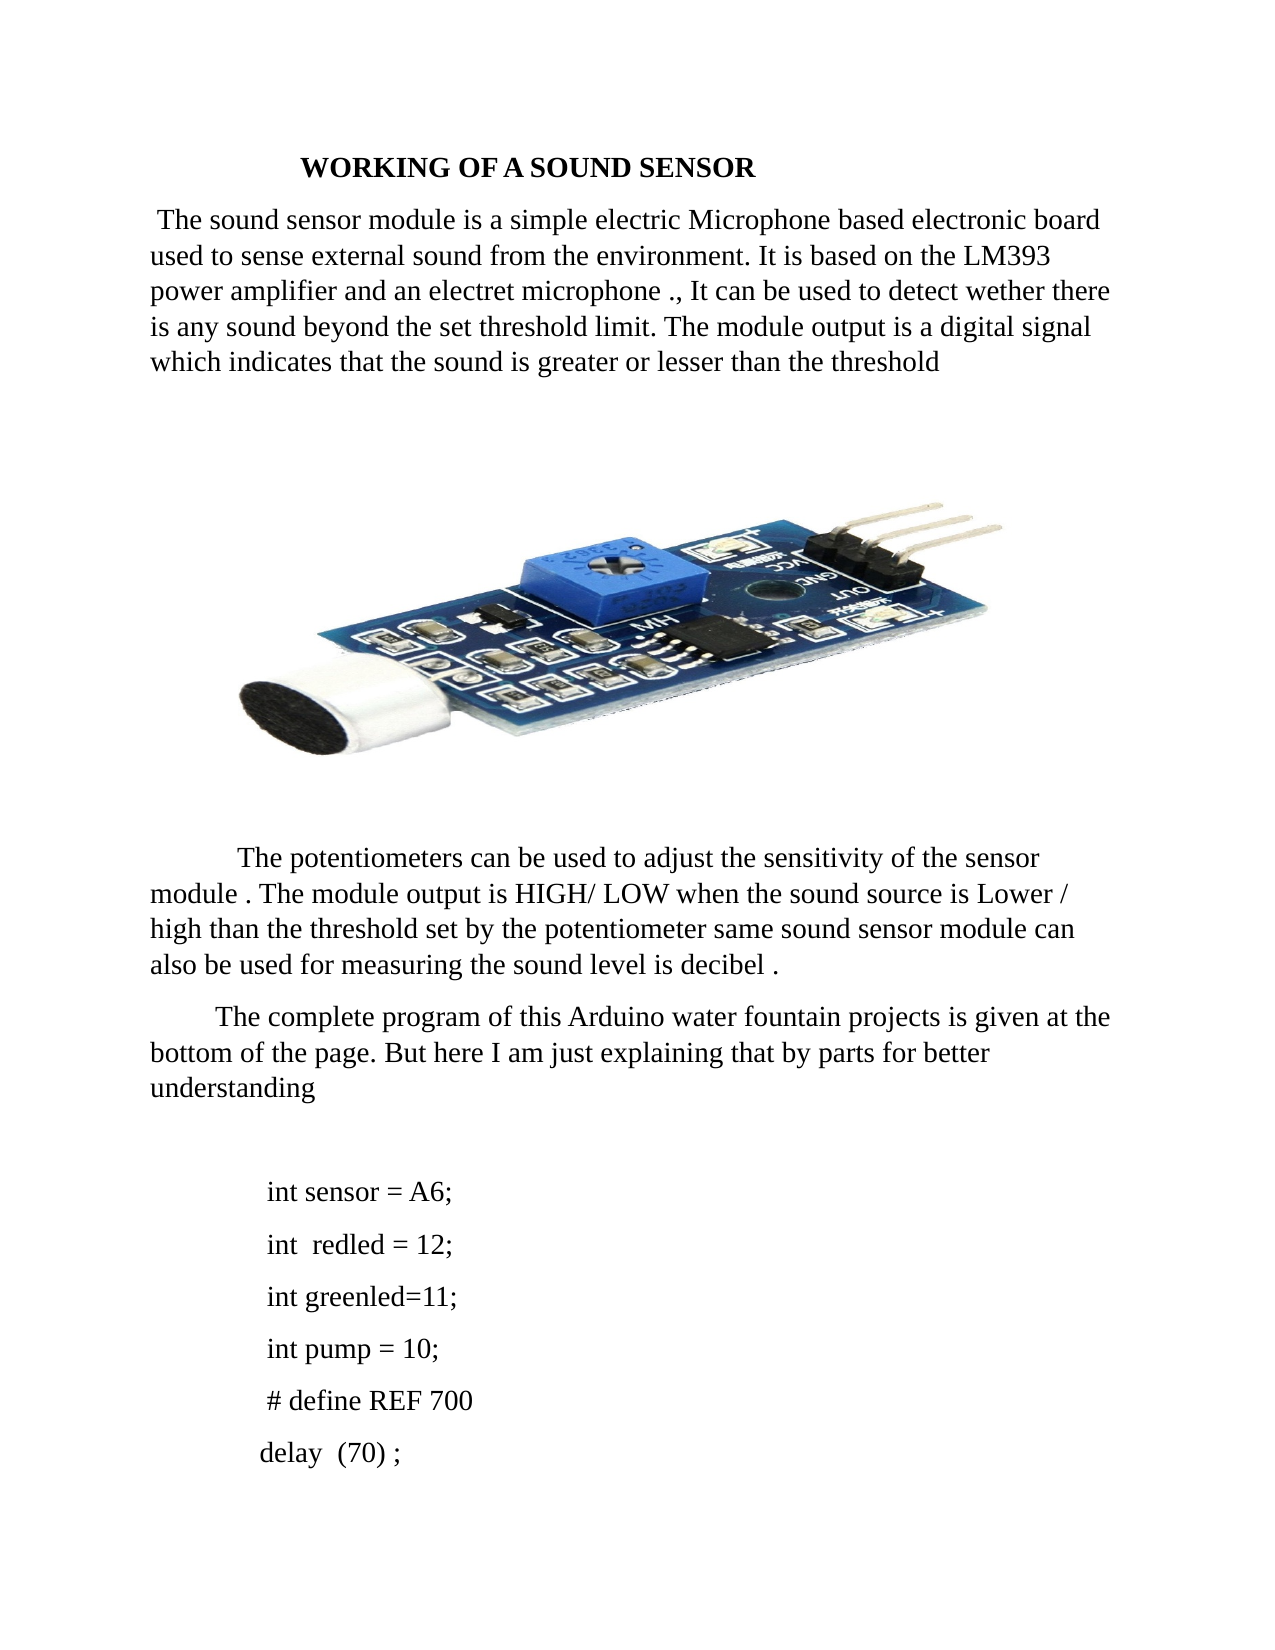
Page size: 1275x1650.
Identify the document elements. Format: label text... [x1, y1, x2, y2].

text WORKING OF A SOUND SENSOR [300, 150, 1125, 183]
text int redled = 12; [150, 1227, 1125, 1260]
text The potentiometers can be used to adjust the sensitivity of the sensor module . The module output is HIGH/ LOW when the sound source is Lower / high than the threshold set by the potentiometer same sound sensor module can also be used for measuring the sound level is decibel . [150, 396, 1125, 981]
text The complete program of this Arduino water fountain projects is given at the bottom of the page. But here I am just explaining that by parts for better understanding [150, 999, 1125, 1104]
text # define REF 700 [150, 1383, 1125, 1417]
text int greenled=11; [150, 1279, 1125, 1312]
text The sound sensor module is a simple electric Microphone based electronic board used to sense external sound from the environment. It is based on the LM393 power amplifier and an electret microphone ., It can be used to detect wether there is any sound beyond the set threshold limit. The module output is a digital signal which indicates that the sound is greater or lesser than the threshold [150, 202, 1125, 378]
text delay (70) ; [150, 1436, 1125, 1469]
text int sensor = A6; [150, 1174, 1125, 1208]
text int pump = 10; [150, 1331, 1125, 1365]
